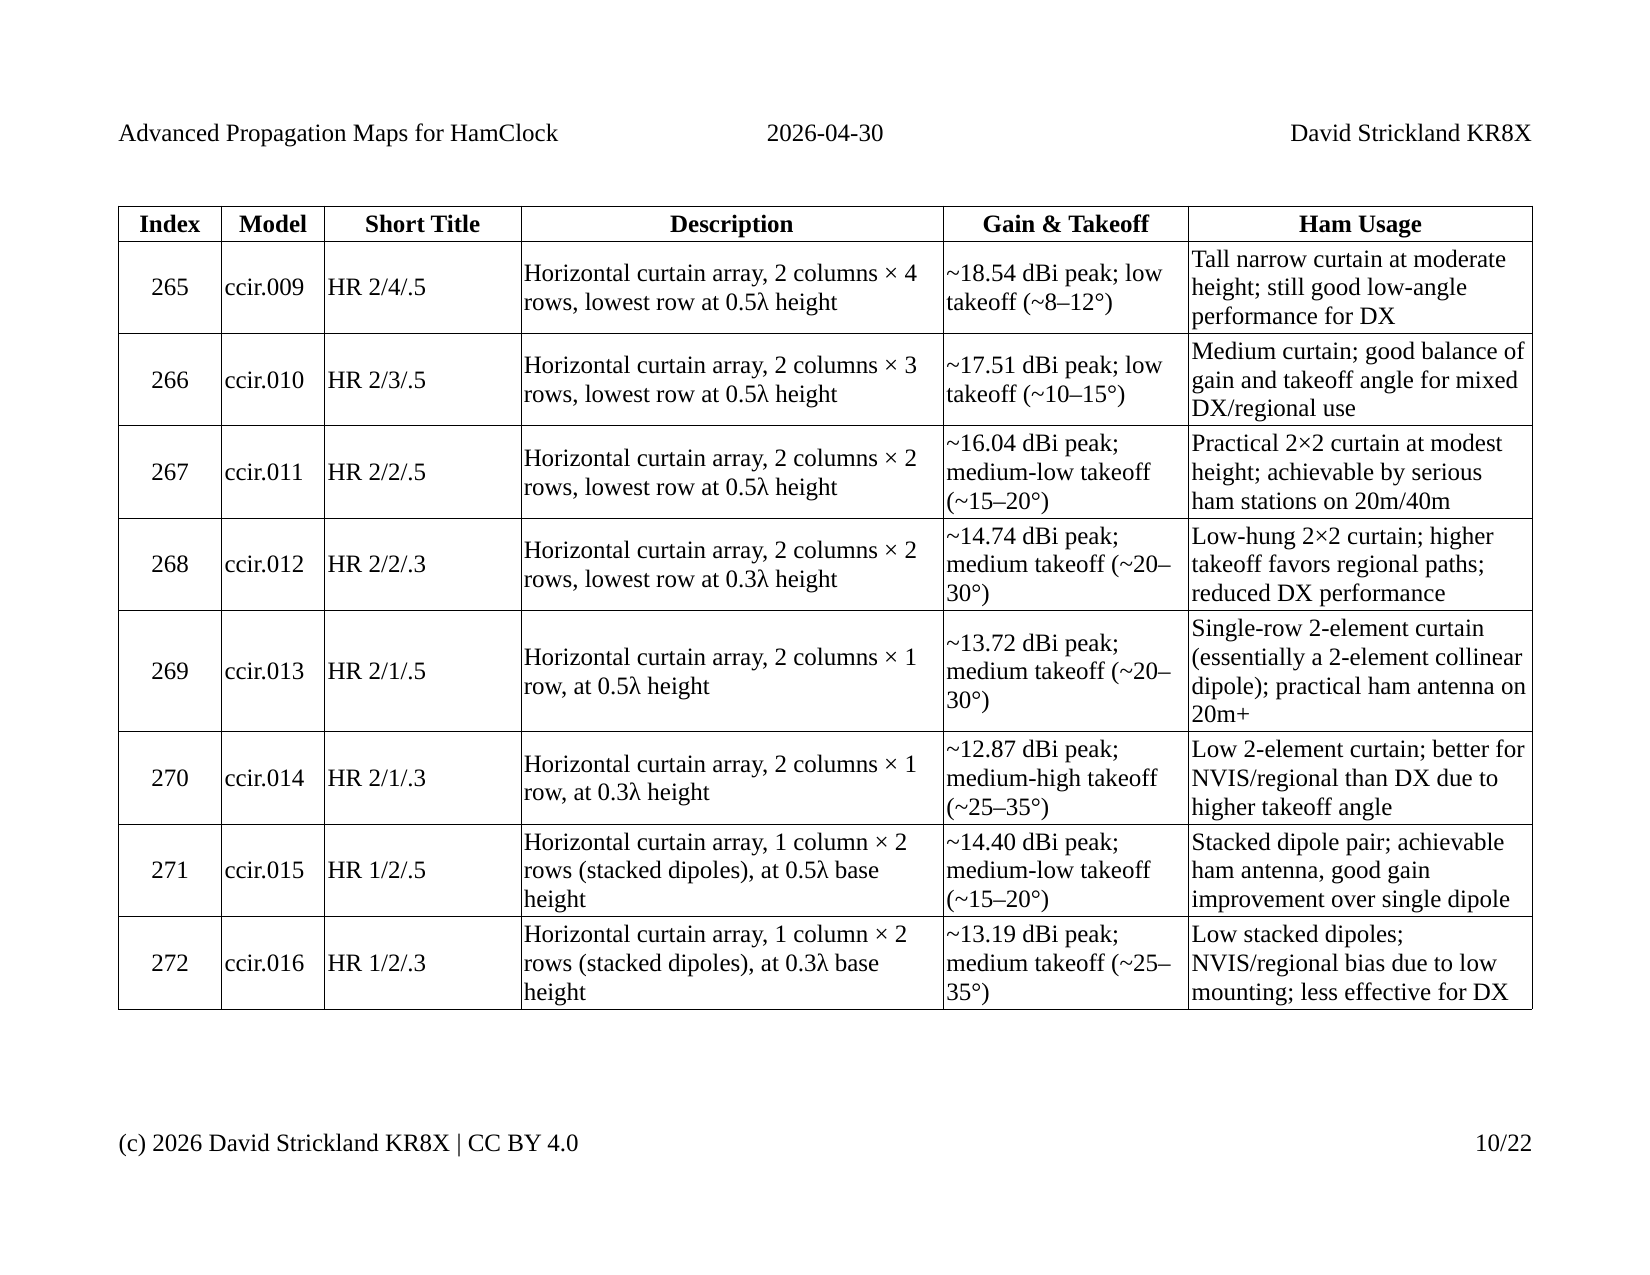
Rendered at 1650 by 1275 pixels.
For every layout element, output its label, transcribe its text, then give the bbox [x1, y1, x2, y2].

table_header Gain & Takeoff [944, 207, 1188, 241]
table_cell Stacked dipole pair; achievable ham antenna, good gain improvement over single dipole [1189, 825, 1532, 916]
table_cell Horizontal curtain array, 2 columns × 2 rows, lowest row at 0.3λ height [522, 519, 943, 610]
table_cell HR 2/2/.5 [325, 426, 521, 518]
table_cell Practical 2×2 curtain at modest height; achievable by serious ham stations on 20m/40m [1189, 426, 1532, 518]
table_header Description [522, 207, 943, 241]
table_cell ~13.72 dBi peak; medium takeoff (~20–30°) [944, 611, 1188, 731]
table_cell ccir.012 [222, 519, 324, 610]
table_cell ~14.40 dBi peak; medium-low takeoff (~15–20°) [944, 825, 1188, 916]
table_cell ccir.011 [222, 426, 324, 518]
table_header Ham Usage [1189, 207, 1532, 241]
table_cell Horizontal curtain array, 2 columns × 3 rows, lowest row at 0.5λ height [522, 334, 943, 425]
table_cell ccir.009 [222, 242, 324, 333]
table_cell HR 2/3/.5 [325, 334, 521, 425]
table_header Index [119, 207, 221, 241]
table_cell ~17.51 dBi peak; low takeoff (~10–15°) [944, 334, 1188, 425]
table_header Model [222, 207, 324, 241]
table_cell 270 [119, 732, 221, 824]
table_cell Horizontal curtain array, 2 columns × 1 row, at 0.5λ height [522, 611, 943, 731]
table_cell ~13.19 dBi peak; medium takeoff (~25–35°) [944, 917, 1188, 1008]
table_cell 265 [119, 242, 221, 333]
table_cell 272 [119, 917, 221, 1008]
table_cell HR 1/2/.3 [325, 917, 521, 1008]
table_cell 271 [119, 825, 221, 916]
table_cell Horizontal curtain array, 2 columns × 4 rows, lowest row at 0.5λ height [522, 242, 943, 333]
table_cell Horizontal curtain array, 2 columns × 1 row, at 0.3λ height [522, 732, 943, 824]
table_cell HR 1/2/.5 [325, 825, 521, 916]
table_cell ccir.015 [222, 825, 324, 916]
table_cell Horizontal curtain array, 1 column × 2 rows (stacked dipoles), at 0.5λ base height [522, 825, 943, 916]
table_cell 268 [119, 519, 221, 610]
table_cell Low 2-element curtain; better for NVIS/regional than DX due to higher takeoff angle [1189, 732, 1532, 824]
table_cell ccir.016 [222, 917, 324, 1008]
table_cell Tall narrow curtain at moderate height; still good low-angle performance for DX [1189, 242, 1532, 333]
table_cell HR 2/2/.3 [325, 519, 521, 610]
table_cell ~18.54 dBi peak; low takeoff (~8–12°) [944, 242, 1188, 333]
table_cell ccir.014 [222, 732, 324, 824]
table_cell Horizontal curtain array, 2 columns × 2 rows, lowest row at 0.5λ height [522, 426, 943, 518]
table_cell ~12.87 dBi peak; medium-high takeoff (~25–35°) [944, 732, 1188, 824]
table_cell Low-hung 2×2 curtain; higher takeoff favors regional paths; reduced DX performance [1189, 519, 1532, 610]
table_cell Low stacked dipoles; NVIS/regional bias due to low mounting; less effective for DX [1189, 917, 1532, 1008]
table_cell 266 [119, 334, 221, 425]
table_cell HR 2/1/.3 [325, 732, 521, 824]
table_cell ~16.04 dBi peak; medium-low takeoff (~15–20°) [944, 426, 1188, 518]
table_cell Horizontal curtain array, 1 column × 2 rows (stacked dipoles), at 0.3λ base height [522, 917, 943, 1008]
table_cell Medium curtain; good balance of gain and takeoff angle for mixed DX/regional use [1189, 334, 1532, 425]
table_cell ~14.74 dBi peak; medium takeoff (~20–30°) [944, 519, 1188, 610]
table_cell ccir.010 [222, 334, 324, 425]
table_cell 267 [119, 426, 221, 518]
table_cell ccir.013 [222, 611, 324, 731]
table_header Short Title [325, 207, 521, 241]
table_cell Single-row 2-element curtain (essentially a 2-element collinear dipole); practical ham antenna on 20m+ [1189, 611, 1532, 731]
table_cell HR 2/4/.5 [325, 242, 521, 333]
table_cell HR 2/1/.5 [325, 611, 521, 731]
table_cell 269 [119, 611, 221, 731]
